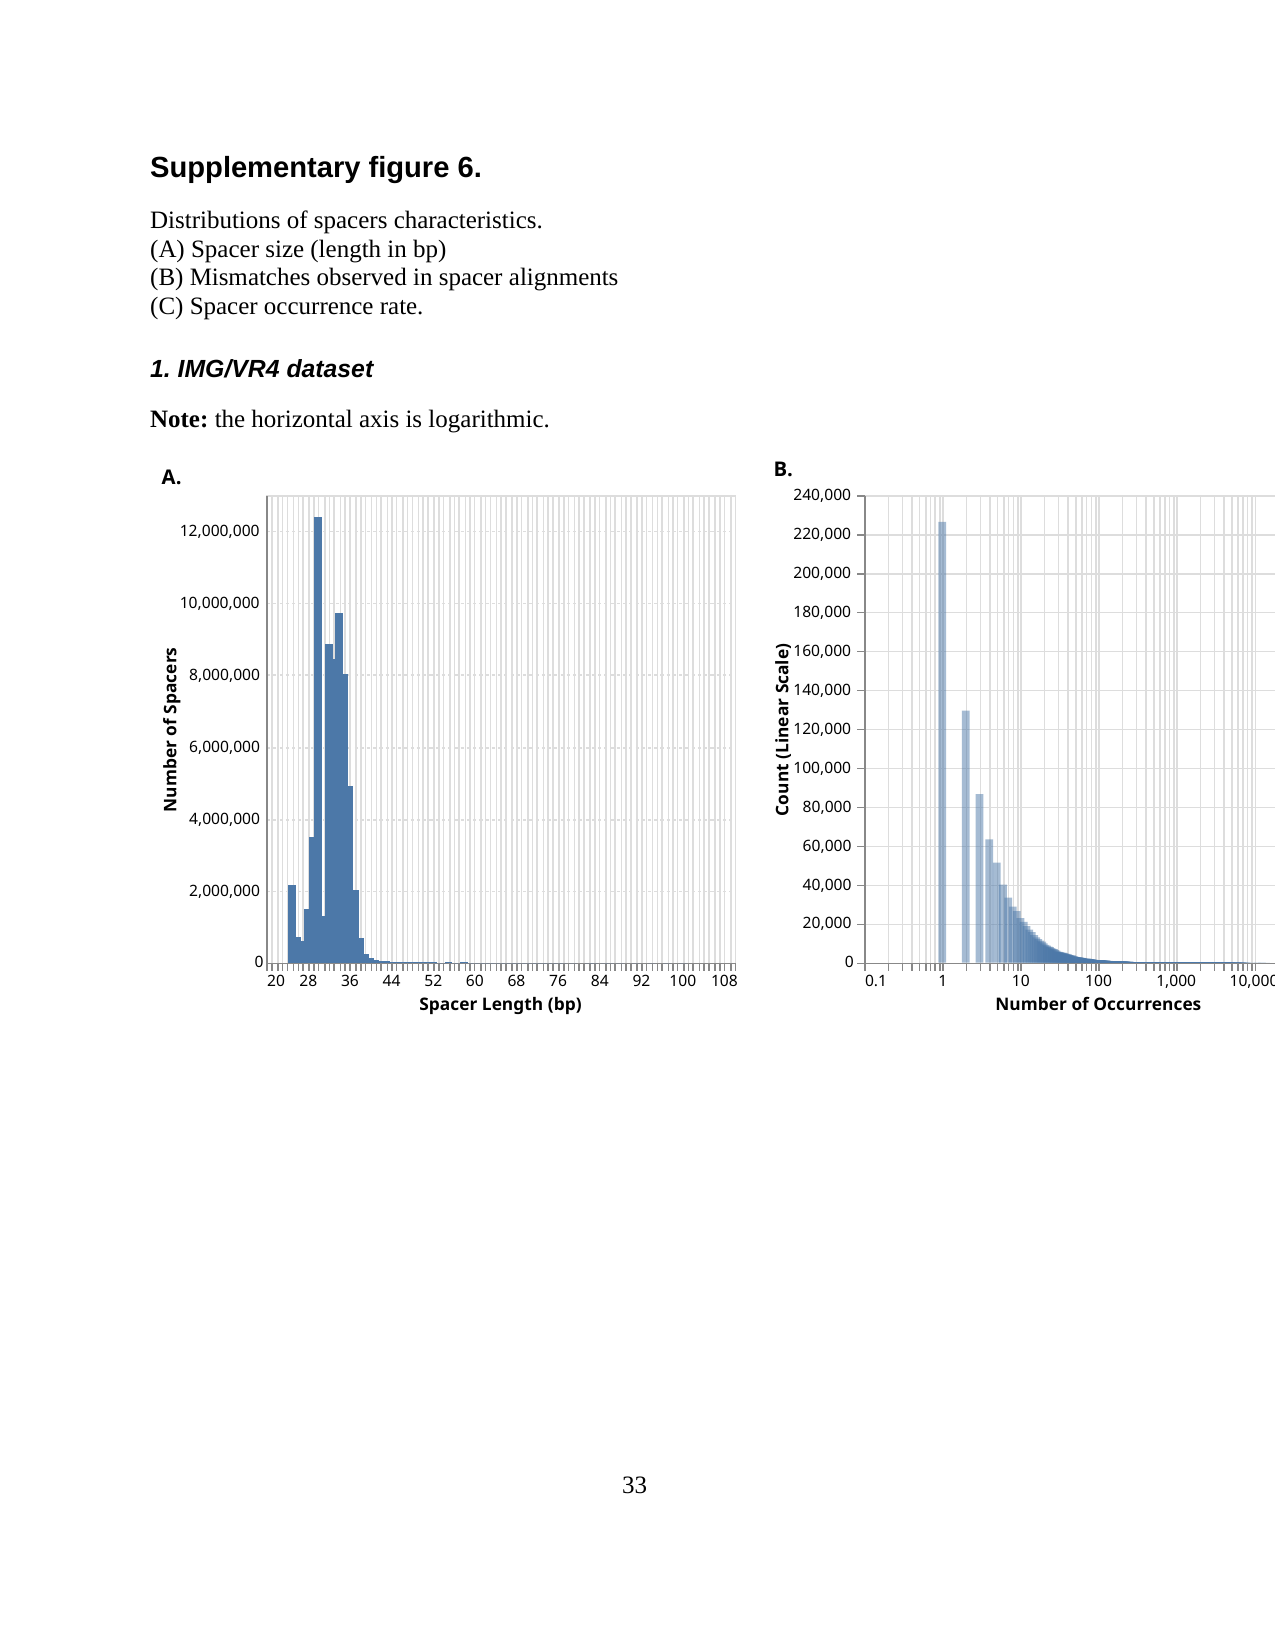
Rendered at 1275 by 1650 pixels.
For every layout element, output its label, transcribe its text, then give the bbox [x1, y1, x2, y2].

text Distributions of spacers characteristics. (A) Spacer size (length in bp) (B) Mismatches observed in spacer alignments (C) Spacer occurrence rate. [150, 205, 1125, 320]
subtitle 1. IMG/VR4 dataset [150, 354, 1125, 382]
subtitle Supplementary figure 6. [150, 150, 1125, 183]
text Note: the horizontal axis is logarithmic. [150, 404, 1125, 433]
